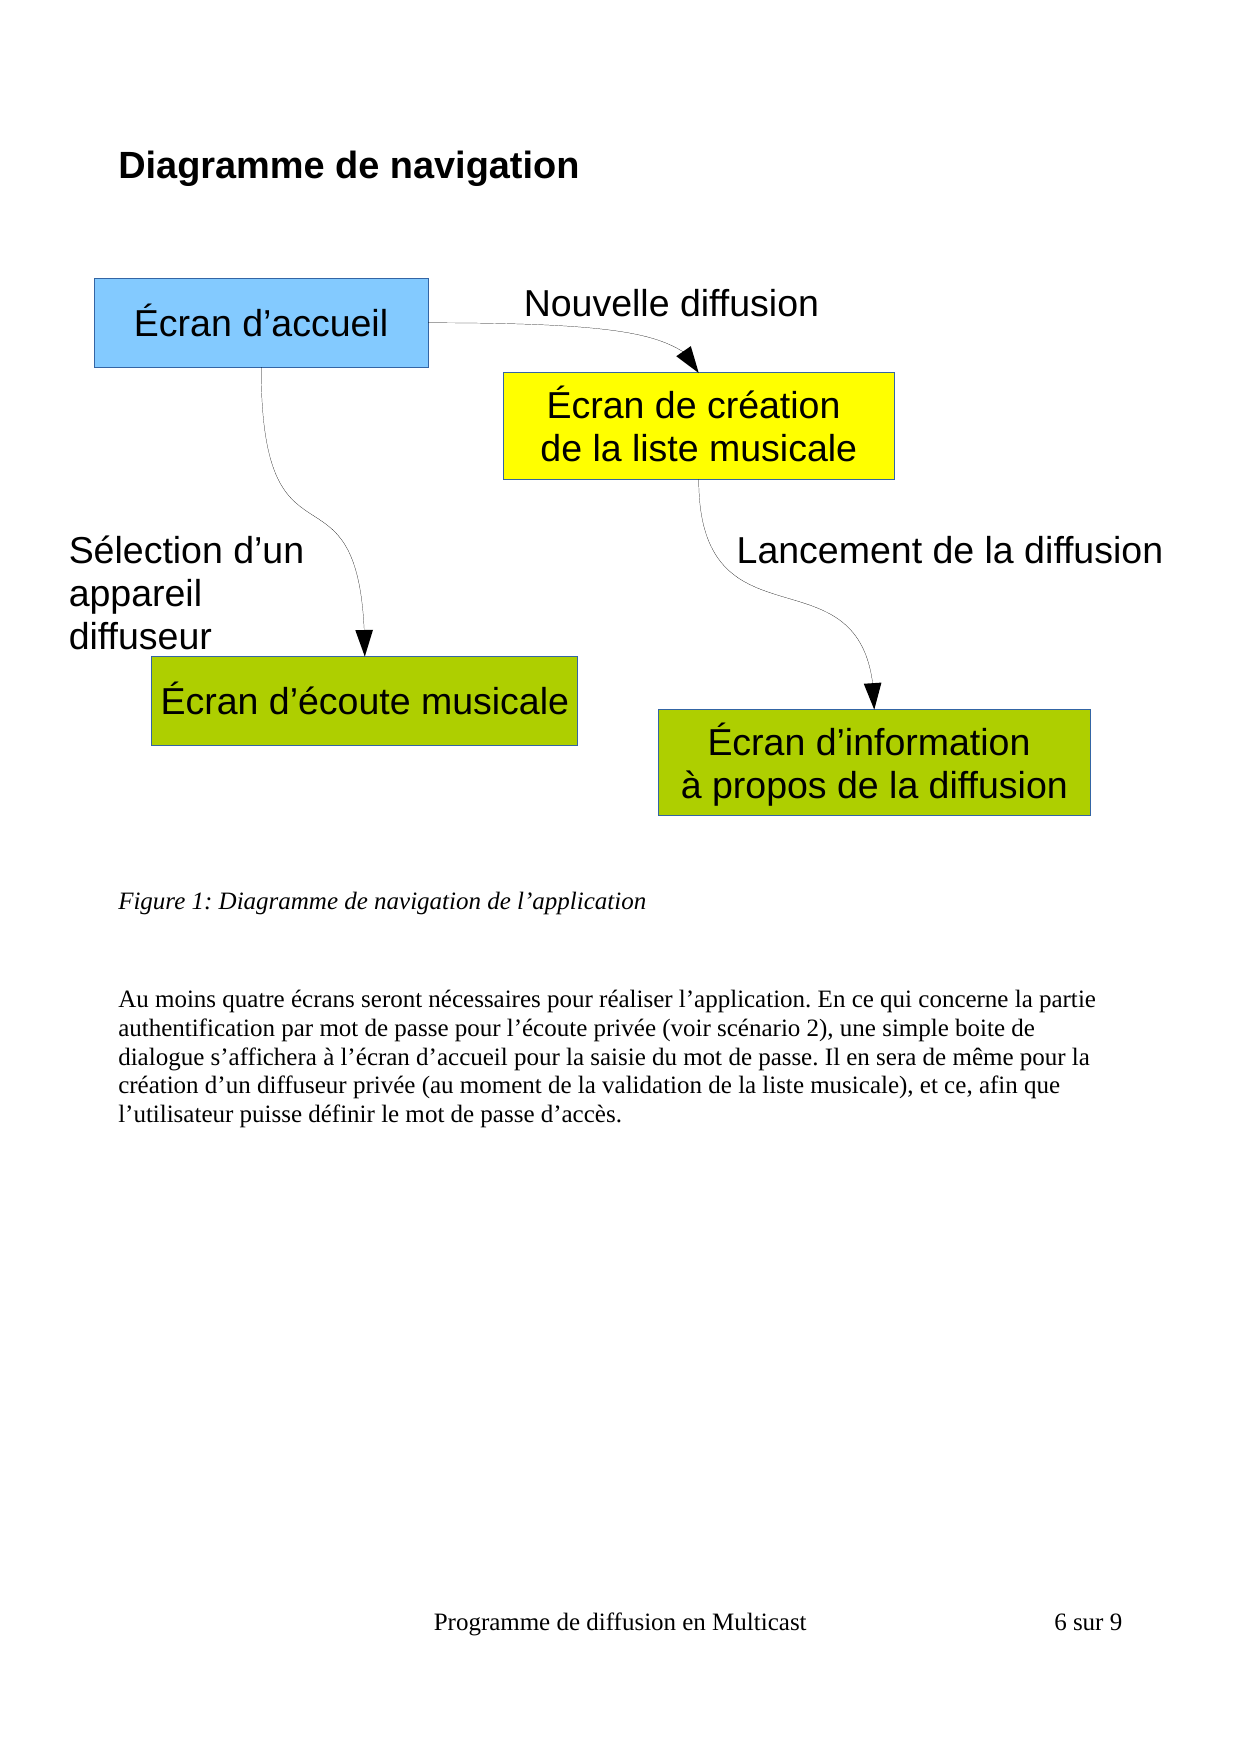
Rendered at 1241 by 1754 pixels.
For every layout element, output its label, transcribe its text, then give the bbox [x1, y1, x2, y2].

subtitle Diagramme de navigation [118, 143, 1122, 187]
text Figure 1: Diagramme de navigation de l’application [118, 886, 1122, 915]
text Au moins quatre écrans seront nécessaires pour réaliser l’application. En ce qui concerne la partie authentification par mot de passe pour l’écoute privée (voir scénario 2), une simple boite de dialogue s’affichera à l’écran d’accueil pour la saisie du mot de passe. Il en sera de même pour la création d’un diffuseur privée (au moment de la validation de la liste musicale), et ce, afin que l’utilisateur puisse définir le mot de passe d’accès. [118, 984, 1122, 1128]
